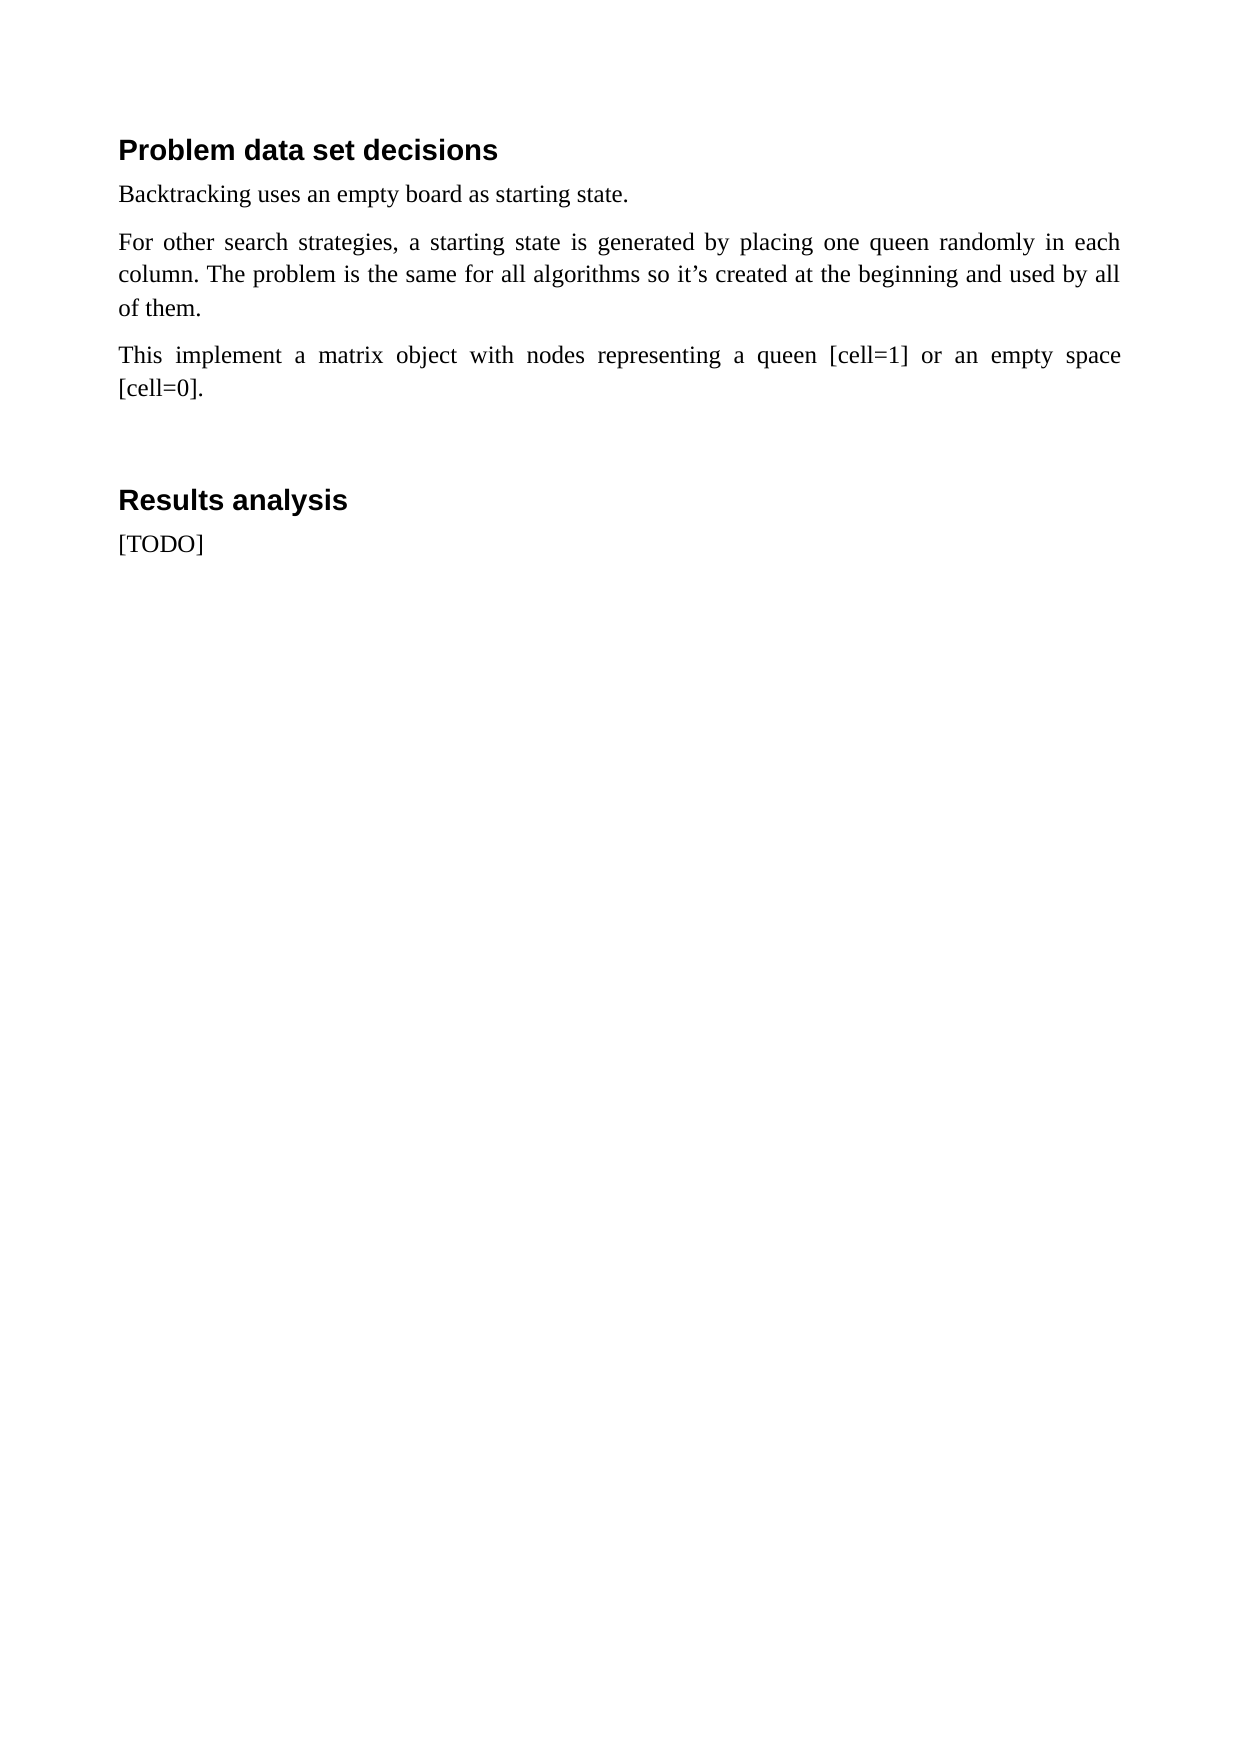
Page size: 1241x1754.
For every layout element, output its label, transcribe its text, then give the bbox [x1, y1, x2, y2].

subtitle Results analysis [118, 483, 1122, 517]
subtitle Problem data set decisions [118, 133, 1122, 166]
text For other search strategies, a starting state is generated by placing one queen randomly in each column. The problem is the same for all algorithms so it’s created at the beginning and used by all of them. [118, 227, 1122, 321]
text [TODO] [118, 529, 1122, 558]
text Backtracking uses an empty board as starting state. [118, 179, 1122, 208]
text This implement a matrix object with nodes representing a queen [cell=1] or an empty space [cell=0]. [118, 340, 1122, 402]
